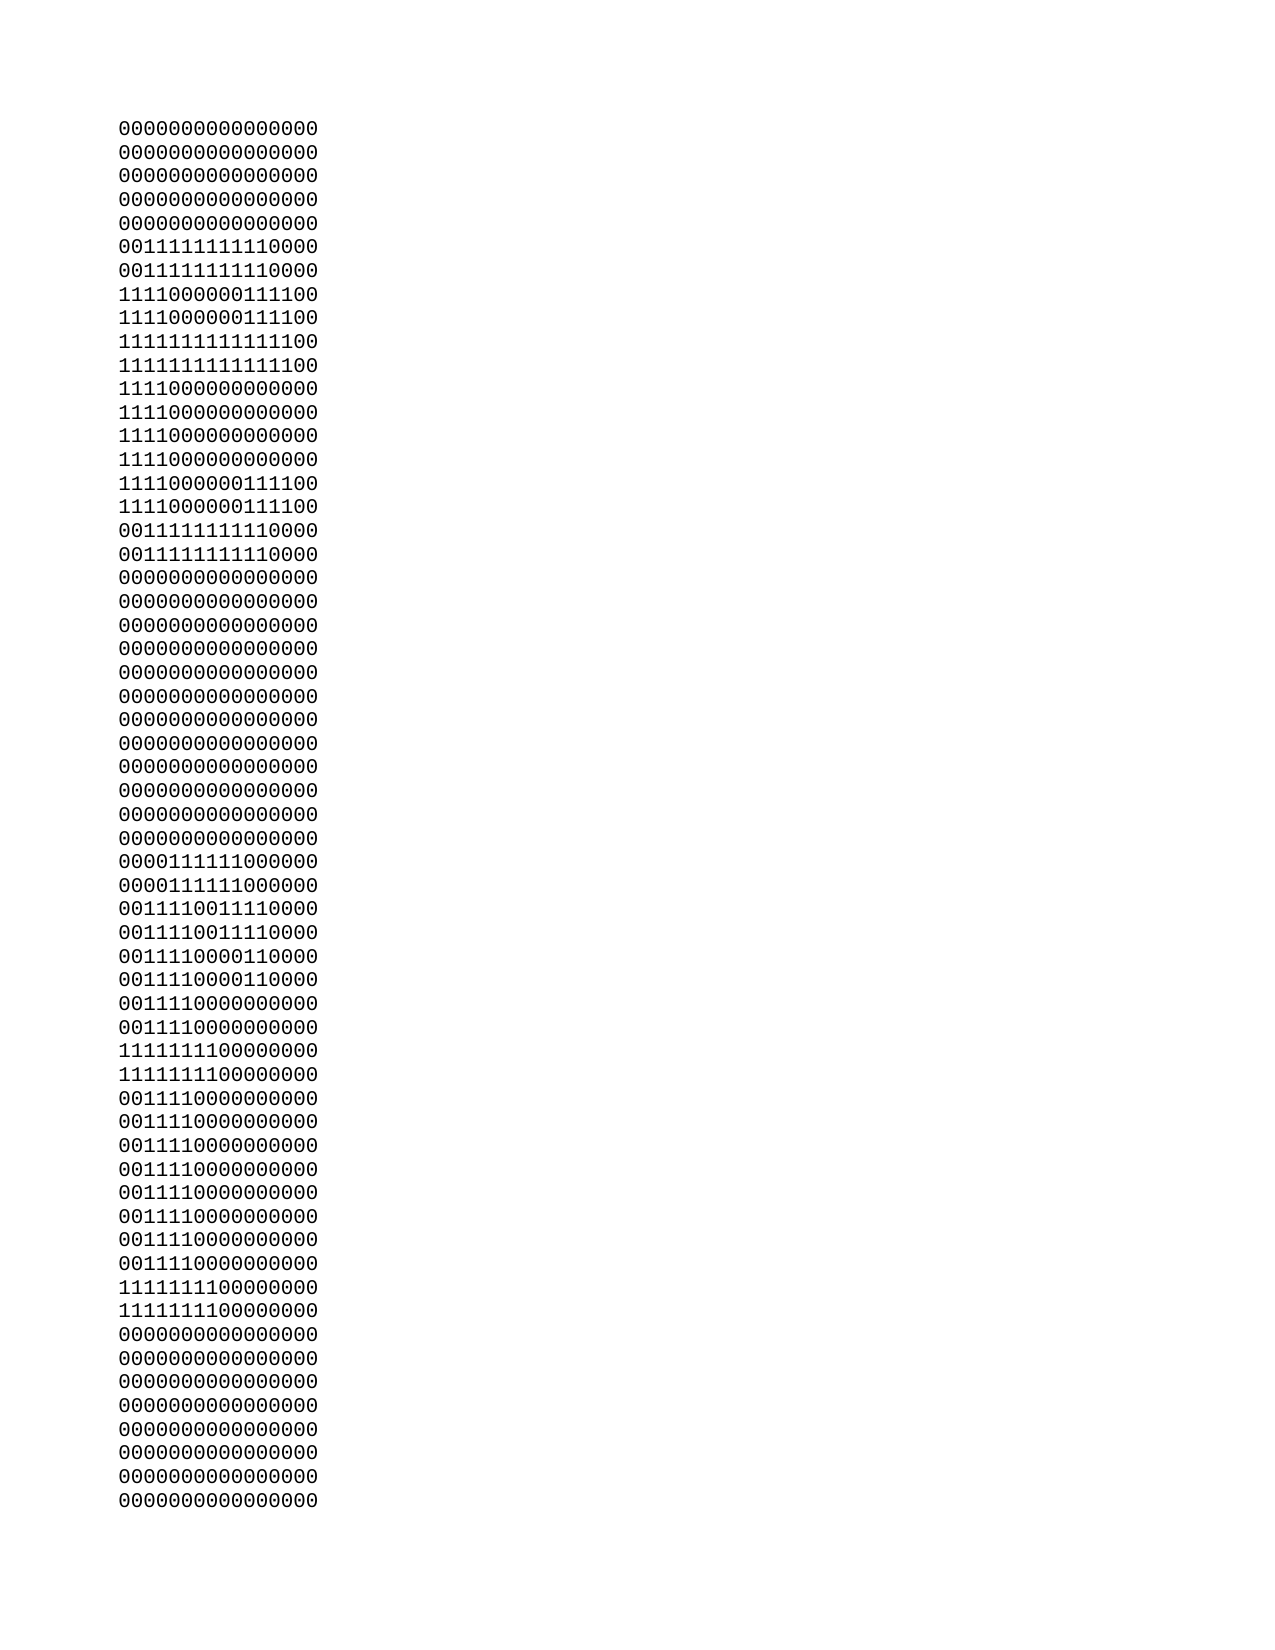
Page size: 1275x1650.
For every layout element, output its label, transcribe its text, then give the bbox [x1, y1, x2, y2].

text 0011110000000000 [118, 993, 1157, 1017]
text 0000000000000000 [118, 1324, 1157, 1348]
text 0000000000000000 [118, 709, 1157, 733]
text 0011110000000000 [118, 1182, 1157, 1206]
text 0000000000000000 [118, 142, 1157, 165]
text 0000000000000000 [118, 1371, 1157, 1395]
text 0011110000000000 [118, 1111, 1157, 1135]
text 0000000000000000 [118, 638, 1157, 662]
text 0011111111110000 [118, 236, 1157, 260]
text 1111000000111100 [118, 284, 1157, 307]
text 0000000000000000 [118, 662, 1157, 686]
text 0011110000110000 [118, 969, 1157, 993]
text 0011110011110000 [118, 922, 1157, 946]
text 0011110011110000 [118, 898, 1157, 922]
text 0000000000000000 [118, 1442, 1157, 1466]
text 1111000000111100 [118, 473, 1157, 496]
text 0011110000110000 [118, 946, 1157, 969]
text 0000000000000000 [118, 733, 1157, 757]
text 1111111100000000 [118, 1064, 1157, 1088]
text 0011111111110000 [118, 544, 1157, 567]
text 0000000000000000 [118, 567, 1157, 591]
text 0000111111000000 [118, 875, 1157, 898]
text 0000000000000000 [118, 213, 1157, 236]
text 0011111111110000 [118, 260, 1157, 284]
text 1111111100000000 [118, 1300, 1157, 1324]
text 0000000000000000 [118, 1419, 1157, 1442]
text 0000000000000000 [118, 686, 1157, 709]
text 0011110000000000 [118, 1017, 1157, 1040]
text 1111000000000000 [118, 449, 1157, 473]
text 0011110000000000 [118, 1229, 1157, 1253]
text 1111111111111100 [118, 331, 1157, 354]
text 0000000000000000 [118, 1466, 1157, 1489]
text 0011110000000000 [118, 1088, 1157, 1111]
text 0000111111000000 [118, 851, 1157, 875]
text 0000000000000000 [118, 757, 1157, 780]
text 1111000000000000 [118, 426, 1157, 449]
text 0011110000000000 [118, 1253, 1157, 1277]
text 0000000000000000 [118, 827, 1157, 851]
text 0011110000000000 [118, 1206, 1157, 1229]
text 1111000000111100 [118, 307, 1157, 331]
text 0000000000000000 [118, 165, 1157, 189]
text 1111000000111100 [118, 496, 1157, 520]
text 0000000000000000 [118, 189, 1157, 213]
text 0000000000000000 [118, 780, 1157, 804]
text 0000000000000000 [118, 804, 1157, 827]
text 1111111100000000 [118, 1040, 1157, 1064]
text 1111000000000000 [118, 378, 1157, 402]
text 1111111100000000 [118, 1277, 1157, 1300]
text 0011110000000000 [118, 1135, 1157, 1158]
text 0000000000000000 [118, 118, 1157, 142]
text 0011111111110000 [118, 520, 1157, 544]
text 1111000000000000 [118, 402, 1157, 426]
text 0000000000000000 [118, 1489, 1157, 1513]
text 0000000000000000 [118, 1348, 1157, 1371]
text 0000000000000000 [118, 615, 1157, 638]
text 0011110000000000 [118, 1158, 1157, 1182]
text 0000000000000000 [118, 591, 1157, 615]
text 0000000000000000 [118, 1395, 1157, 1419]
text 1111111111111100 [118, 354, 1157, 378]
